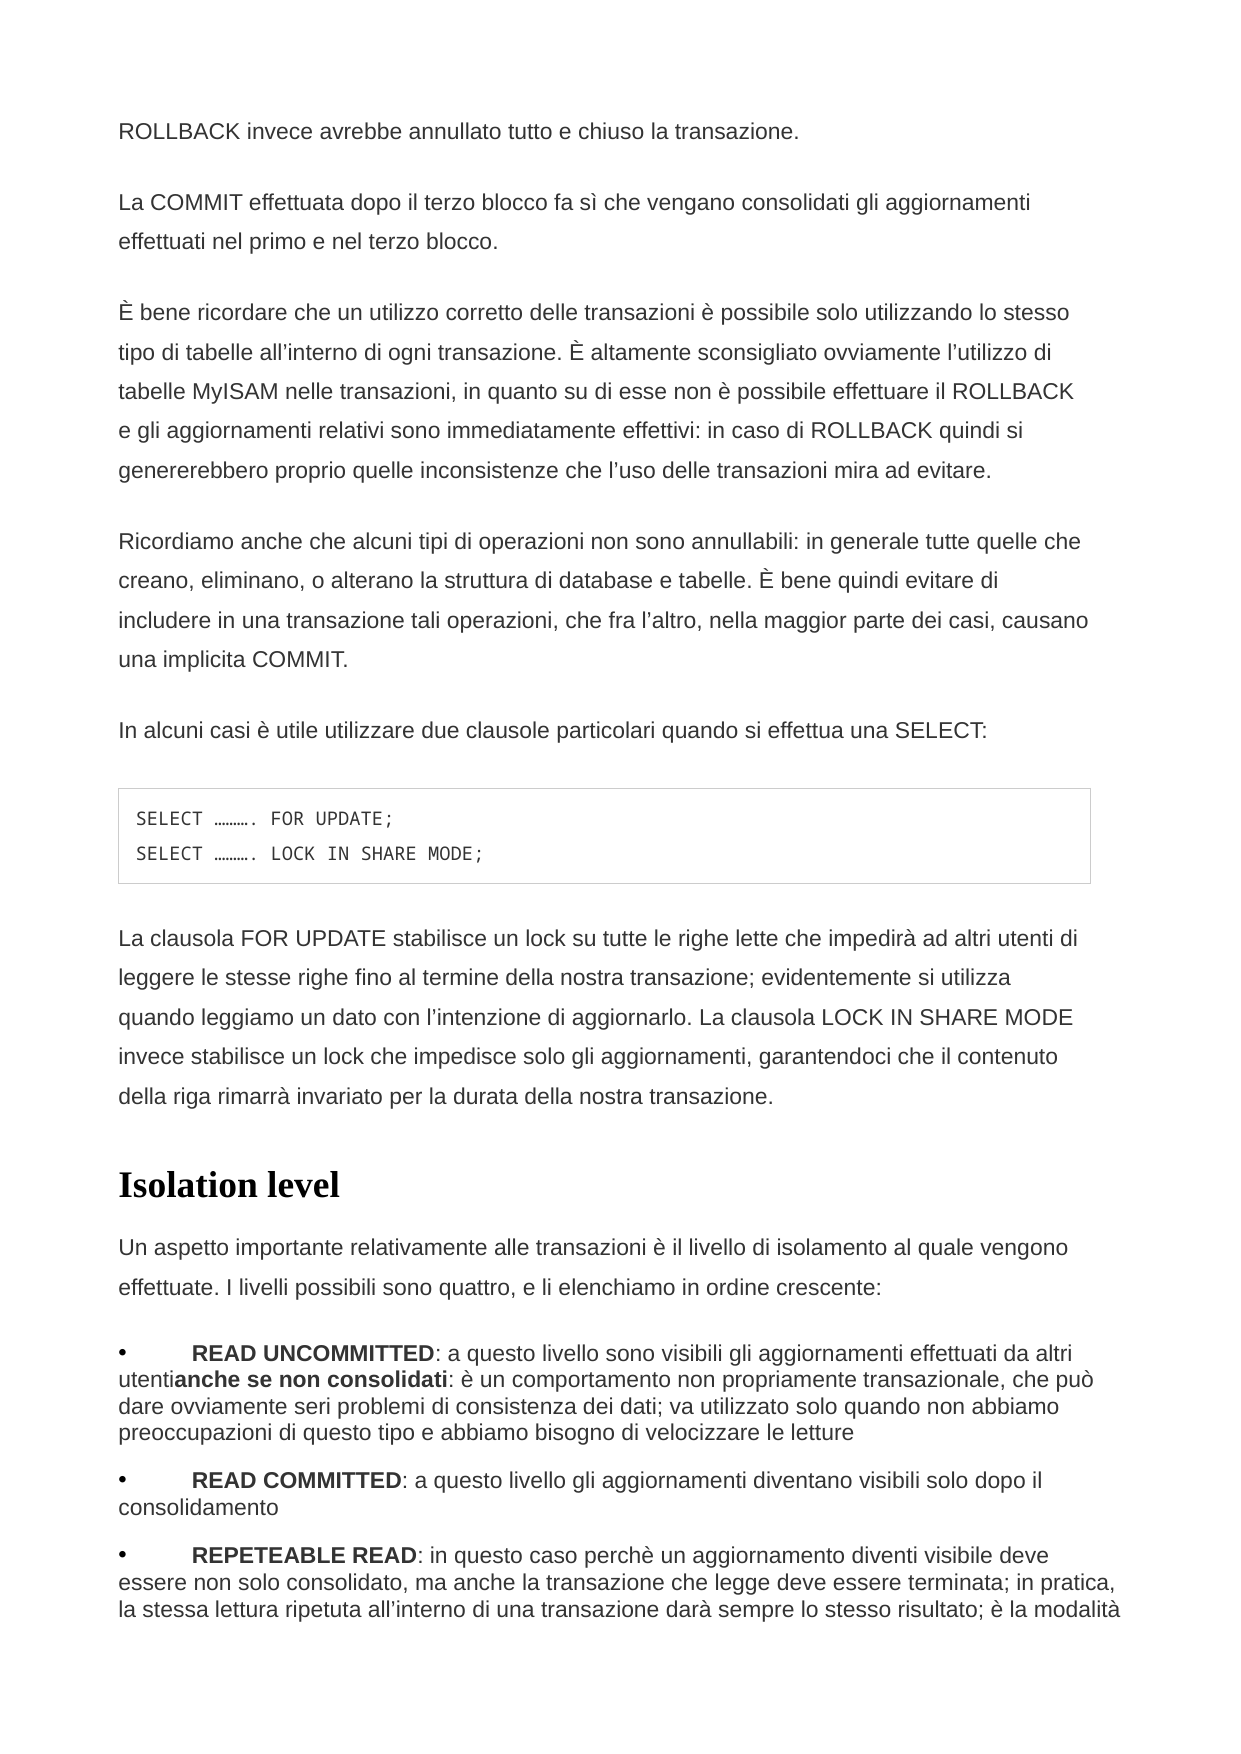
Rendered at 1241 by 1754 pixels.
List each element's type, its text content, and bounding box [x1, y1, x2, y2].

text Ricordiamo anche che alcuni tipi di operazioni non sono annullabili: in generale tutte quelle che creano, eliminano, o alterano la struttura di database e tabelle. È bene quindi evitare di includere in una transazione tali operazioni, che fra l’altro, nella maggior parte dei casi, causano una implicita COMMIT. [118, 528, 1091, 672]
list READ COMMITTED: a questo livello gli aggiornamenti diventano visibili solo dopo il consolidamento [118, 1467, 1122, 1521]
text ROLLBACK invece avrebbe annullato tutto e chiuso la transazione. [118, 118, 1091, 144]
text La COMMIT effettuata dopo il terzo blocco fa sì che vengano consolidati gli aggiornamenti effettuati nel primo e nel terzo blocco. [118, 189, 1091, 255]
text In alcuni casi è utile utilizzare due clausole particolari quando si effettua una SELECT: [118, 717, 1091, 743]
text La clausola FOR UPDATE stabilisce un lock su tutte le righe lette che impedirà ad altri utenti di leggere le stesse righe fino al termine della nostra transazione; evidentemente si utilizza quando leggiamo un dato con l’intenzione di aggiornarlo. La clausola LOCK IN SHARE MODE invece stabilisce un lock che impedisce solo gli aggiornamenti, garantendoci che il contenuto della riga rimarrà invariato per la durata della nostra transazione. [118, 925, 1091, 1109]
text SELECT ………. FOR UPDATE; SELECT ………. LOCK IN SHARE MODE; [119, 789, 1090, 883]
text Un aspetto importante relativamente alle transazioni è il livello di isolamento al quale vengono effettuate. I livelli possibili sono quattro, e li elenchiamo in ordine crescente: [118, 1234, 1091, 1300]
subtitle Isolation level [118, 1163, 1122, 1206]
list READ UNCOMMITTED: a questo livello sono visibili gli aggiornamenti effettuati da altri utentianche se non consolidati: è un comportamento non propriamente transazionale, che può dare ovviamente seri problemi di consistenza dei dati; va utilizzato solo quando non abbiamo preoccupazioni di questo tipo e abbiamo bisogno di velocizzare le letture [118, 1339, 1122, 1445]
list REPETEABLE READ: in questo caso perchè un aggiornamento diventi visibile deve essere non solo consolidato, ma anche la transazione che legge deve essere terminata; in pratica, la stessa lettura ripetuta all’interno di una transazione darà sempre lo stesso risultato; è la modalità [118, 1542, 1122, 1622]
text È bene ricordare che un utilizzo corretto delle transazioni è possibile solo utilizzando lo stesso tipo di tabelle all’interno di ogni transazione. È altamente sconsigliato ovviamente l’utilizzo di tabelle MyISAM nelle transazioni, in quanto su di esse non è possibile effettuare il ROLLBACK e gli aggiornamenti relativi sono immediatamente effettivi: in caso di ROLLBACK quindi si genererebbero proprio quelle inconsistenze che l’uso delle transazioni mira ad evitare. [118, 299, 1091, 483]
